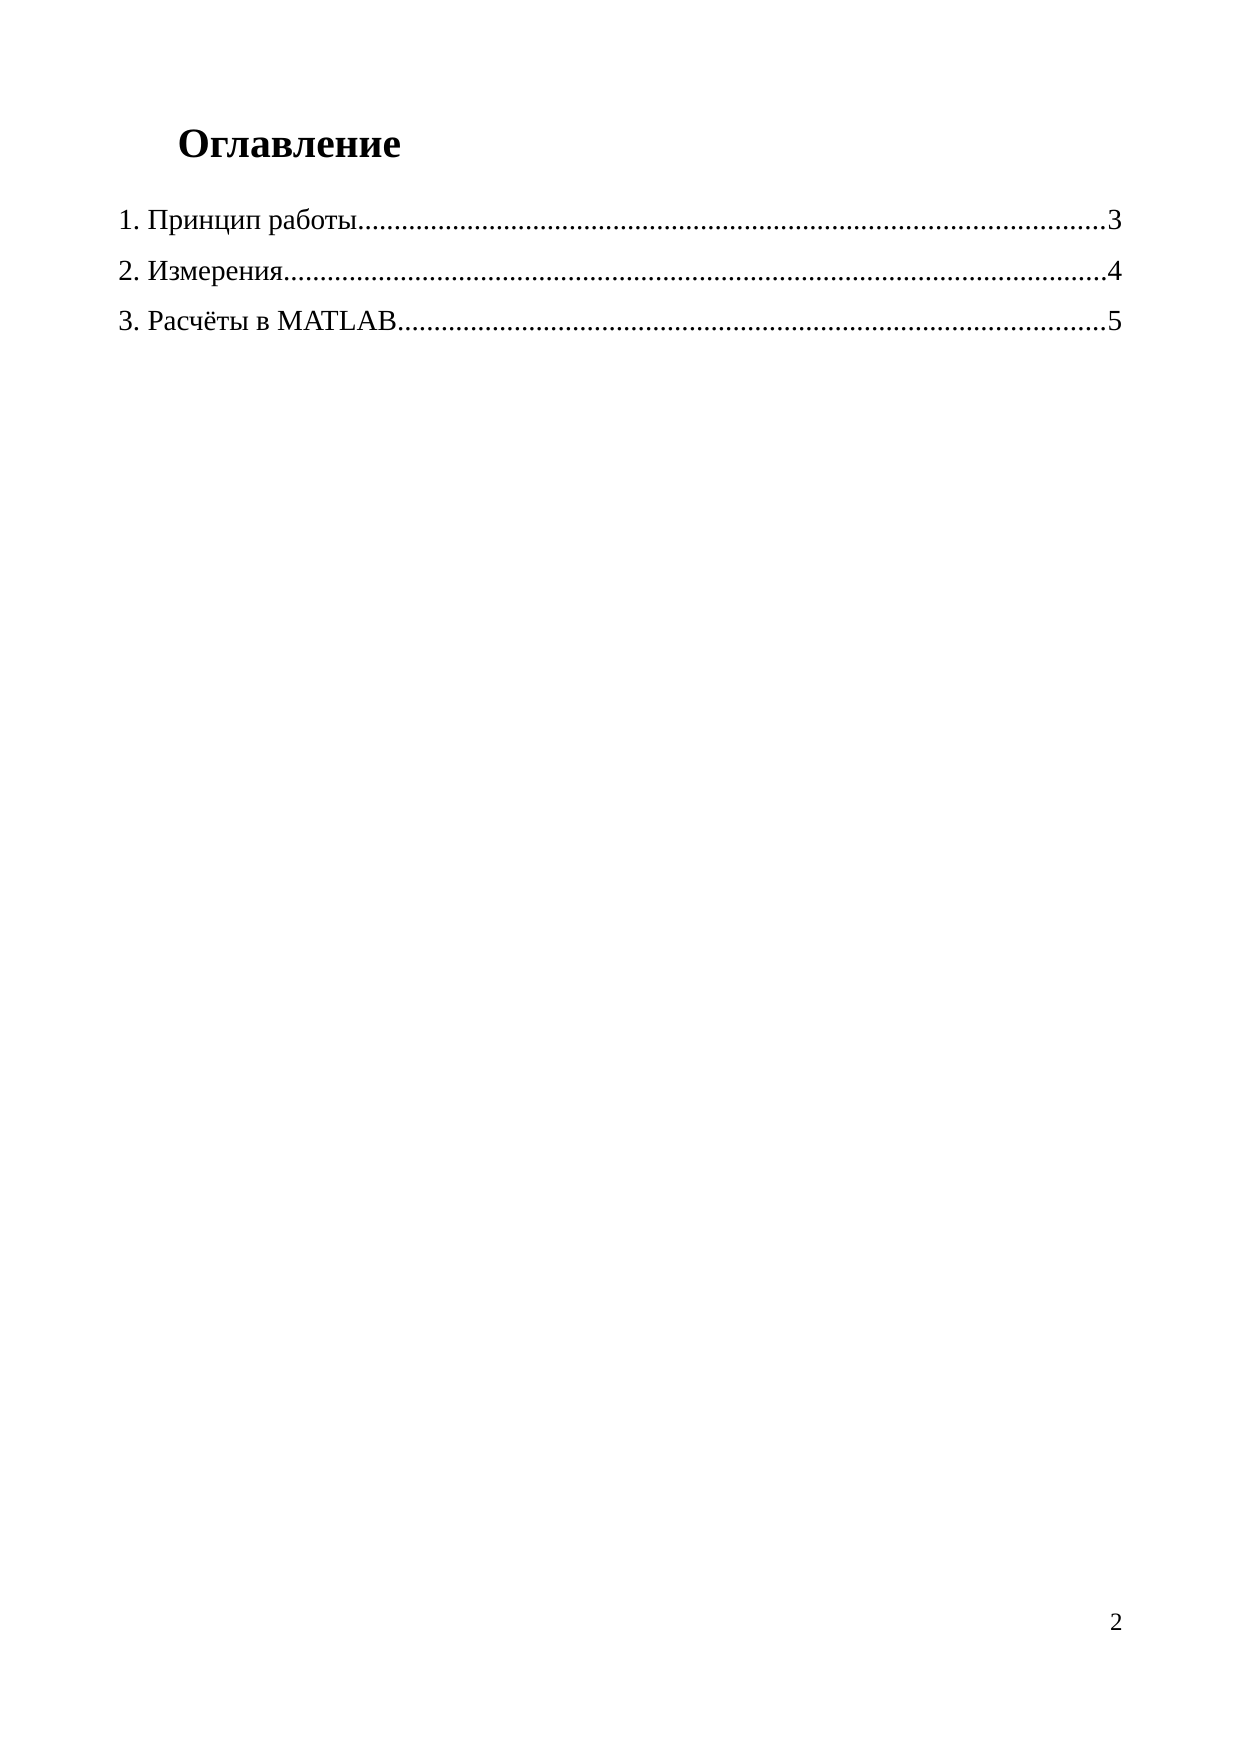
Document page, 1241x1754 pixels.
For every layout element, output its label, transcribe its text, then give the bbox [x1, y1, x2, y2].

text 3. Расчёты в MATLAB 5 [118, 303, 1122, 337]
subtitle Оглавление [118, 118, 1122, 166]
text 1. Принцип работы 3 [118, 202, 1122, 236]
text 2. Измерения 4 [118, 253, 1122, 286]
